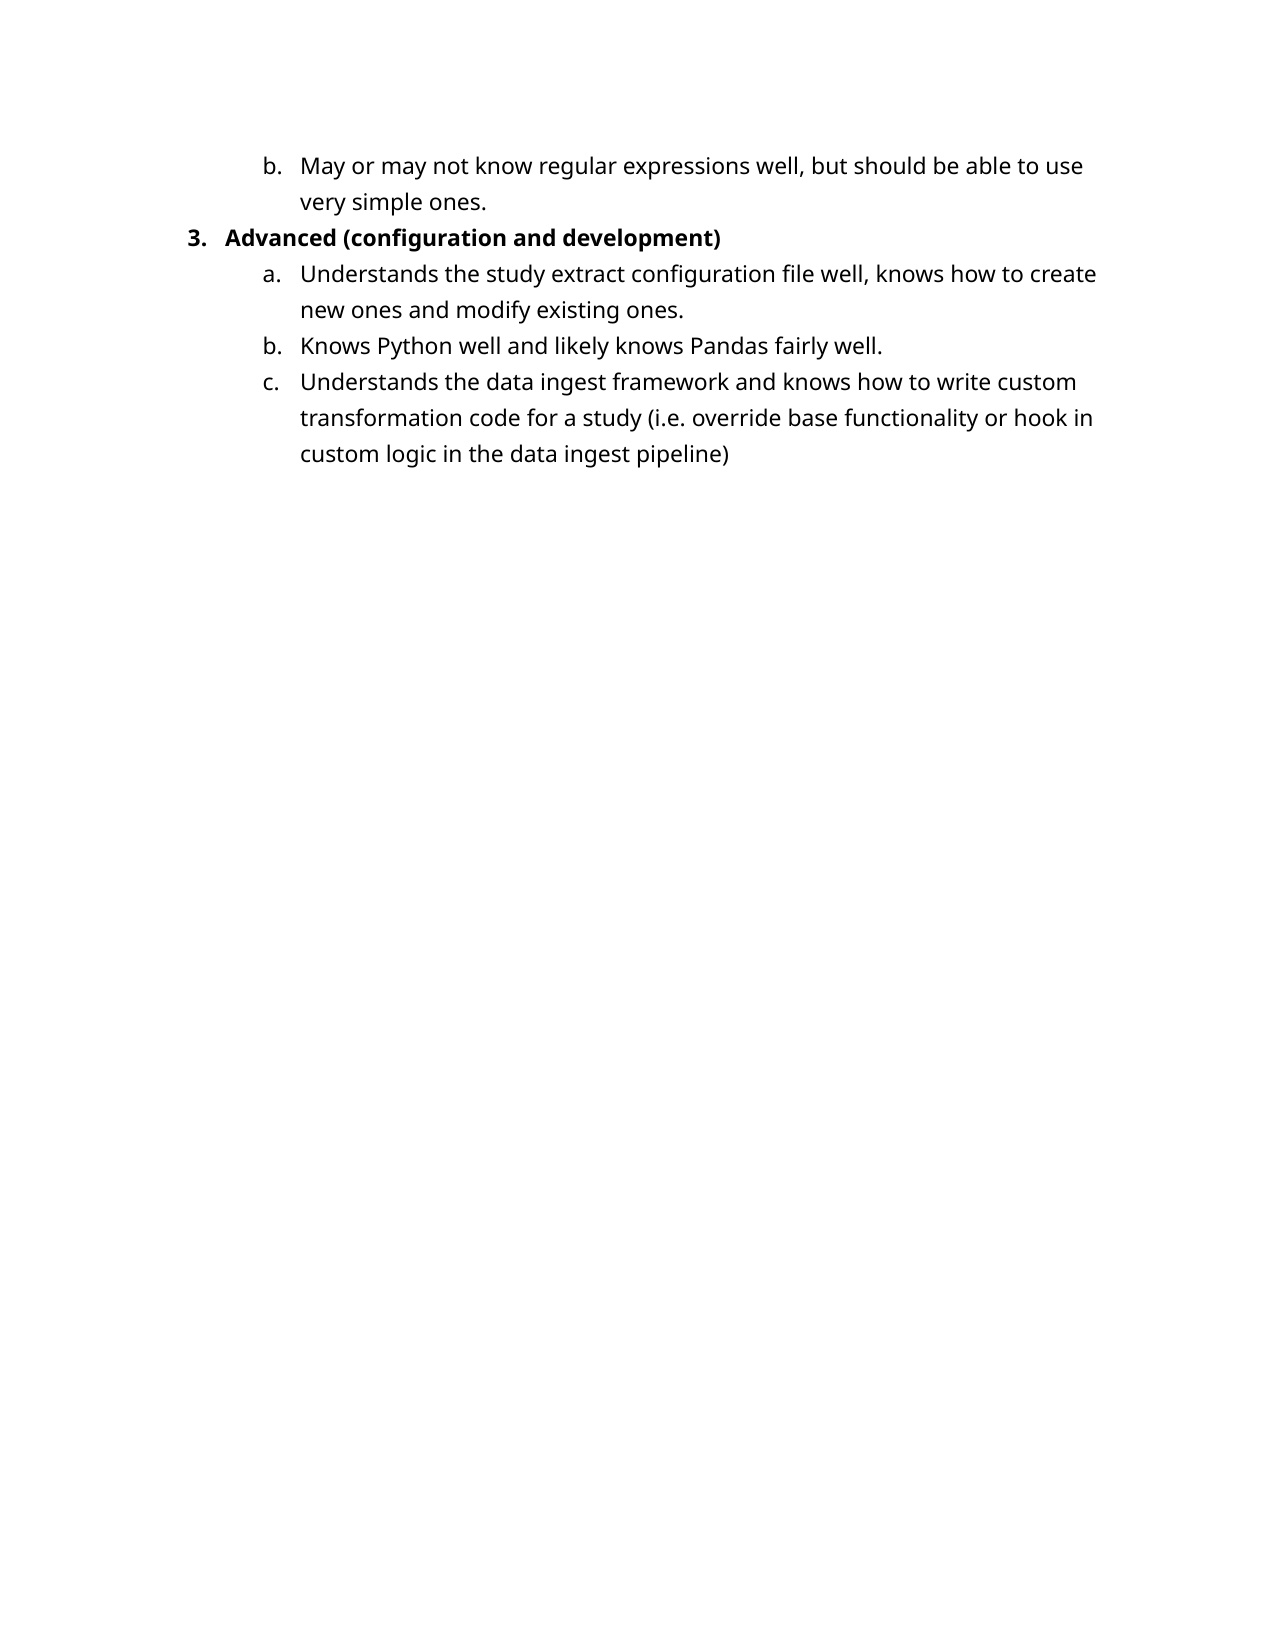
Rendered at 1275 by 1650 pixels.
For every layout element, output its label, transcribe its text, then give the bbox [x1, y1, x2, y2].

list May or may not know regular expressions well, but should be able to use very simple ones. [262, 150, 1125, 217]
list Understands the data ingest framework and knows how to write custom transformation code for a study (i.e. override base functionality or hook in custom logic in the data ingest pipeline) [262, 366, 1125, 469]
list Advanced (configuration and development) [187, 222, 1125, 253]
list Knows Python well and likely knows Pandas fairly well. [262, 330, 1125, 361]
list Understands the study extract configuration file well, knows how to create new ones and modify existing ones. [262, 258, 1125, 325]
